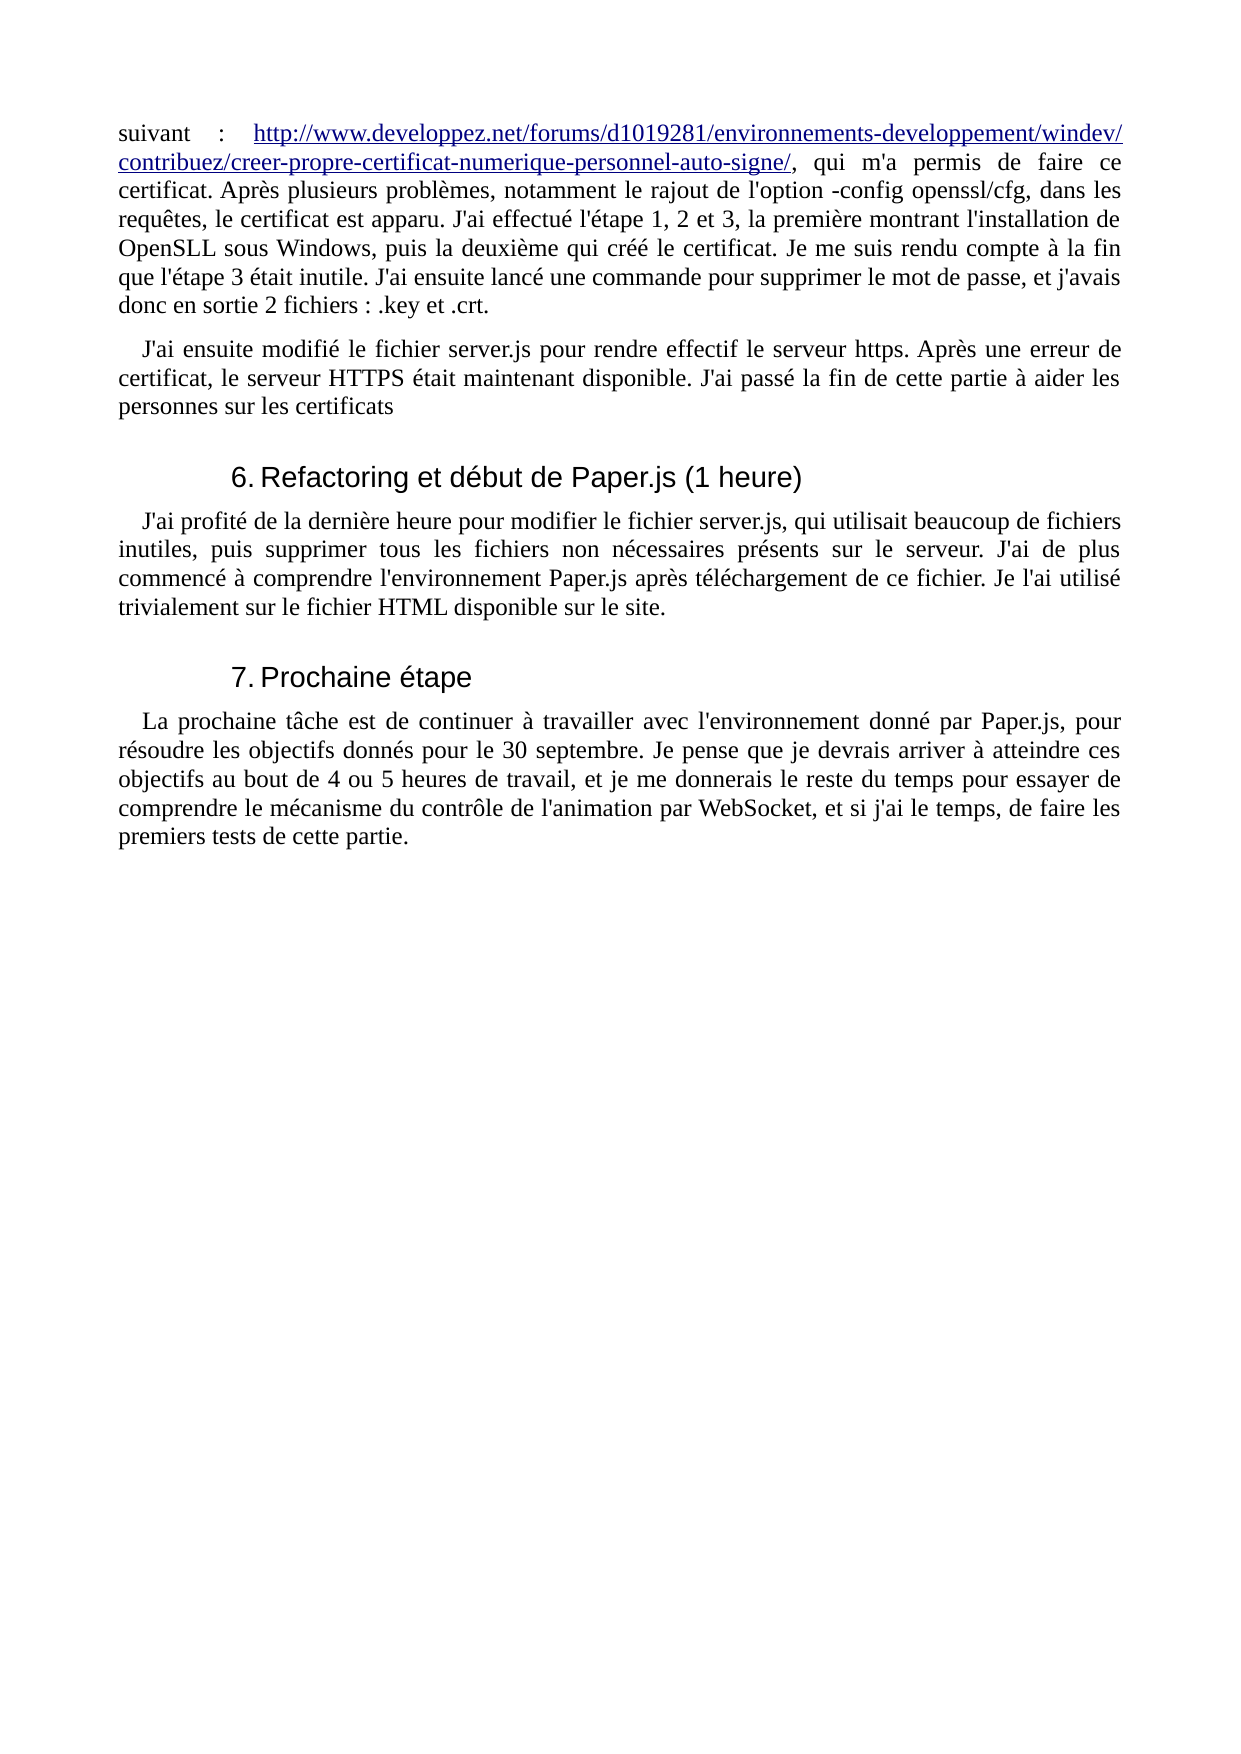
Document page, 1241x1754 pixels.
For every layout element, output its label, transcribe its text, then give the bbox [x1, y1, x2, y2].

subtitle Prochaine étape [231, 660, 1122, 694]
text J'ai profité de la dernière heure pour modifier le fichier server.js, qui utilisait beaucoup de fichiers inutiles, puis supprimer tous les fichiers non nécessaires présents sur le serveur. J'ai de plus commencé à comprendre l'environnement Paper.js après téléchargement de ce fichier. Je l'ai utilisé trivialement sur le fichier HTML disponible sur le site. [118, 506, 1122, 621]
text J'ai ensuite modifié le fichier server.js pour rendre effectif le serveur https. Après une erreur de certificat, le serveur HTTPS était maintenant disponible. J'ai passé la fin de cette partie à aider les personnes sur les certificats [118, 334, 1122, 420]
subtitle Refactoring et début de Paper.js (1 heure) [231, 460, 1122, 493]
text La prochaine tâche est de continuer à travailler avec l'environnement donné par Paper.js, pour résoudre les objectifs donnés pour le 30 septembre. Je pense que je devrais arriver à atteindre ces objectifs au bout de 4 ou 5 heures de travail, et je me donnerais le reste du temps pour essayer de comprendre le mécanisme du contrôle de l'animation par WebSocket, et si j'ai le temps, de faire les premiers tests de cette partie. [118, 706, 1122, 850]
text suivant : http://www.developpez.net/forums/d1019281/environnements-developpement/windev/contribuez/creer-propre-certificat-numerique-personnel-auto-signe/, qui m'a permis de faire ce certificat. Après plusieurs problèmes, notamment le rajout de l'option -config openssl/cfg, dans les requêtes, le certificat est apparu. J'ai effectué l'étape 1, 2 et 3, la première montrant l'installation de OpenSLL sous Windows, puis la deuxième qui créé le certificat. Je me suis rendu compte à la fin que l'étape 3 était inutile. J'ai ensuite lancé une commande pour supprimer le mot de passe, et j'avais donc en sortie 2 fichiers : .key et .crt. [118, 118, 1122, 319]
